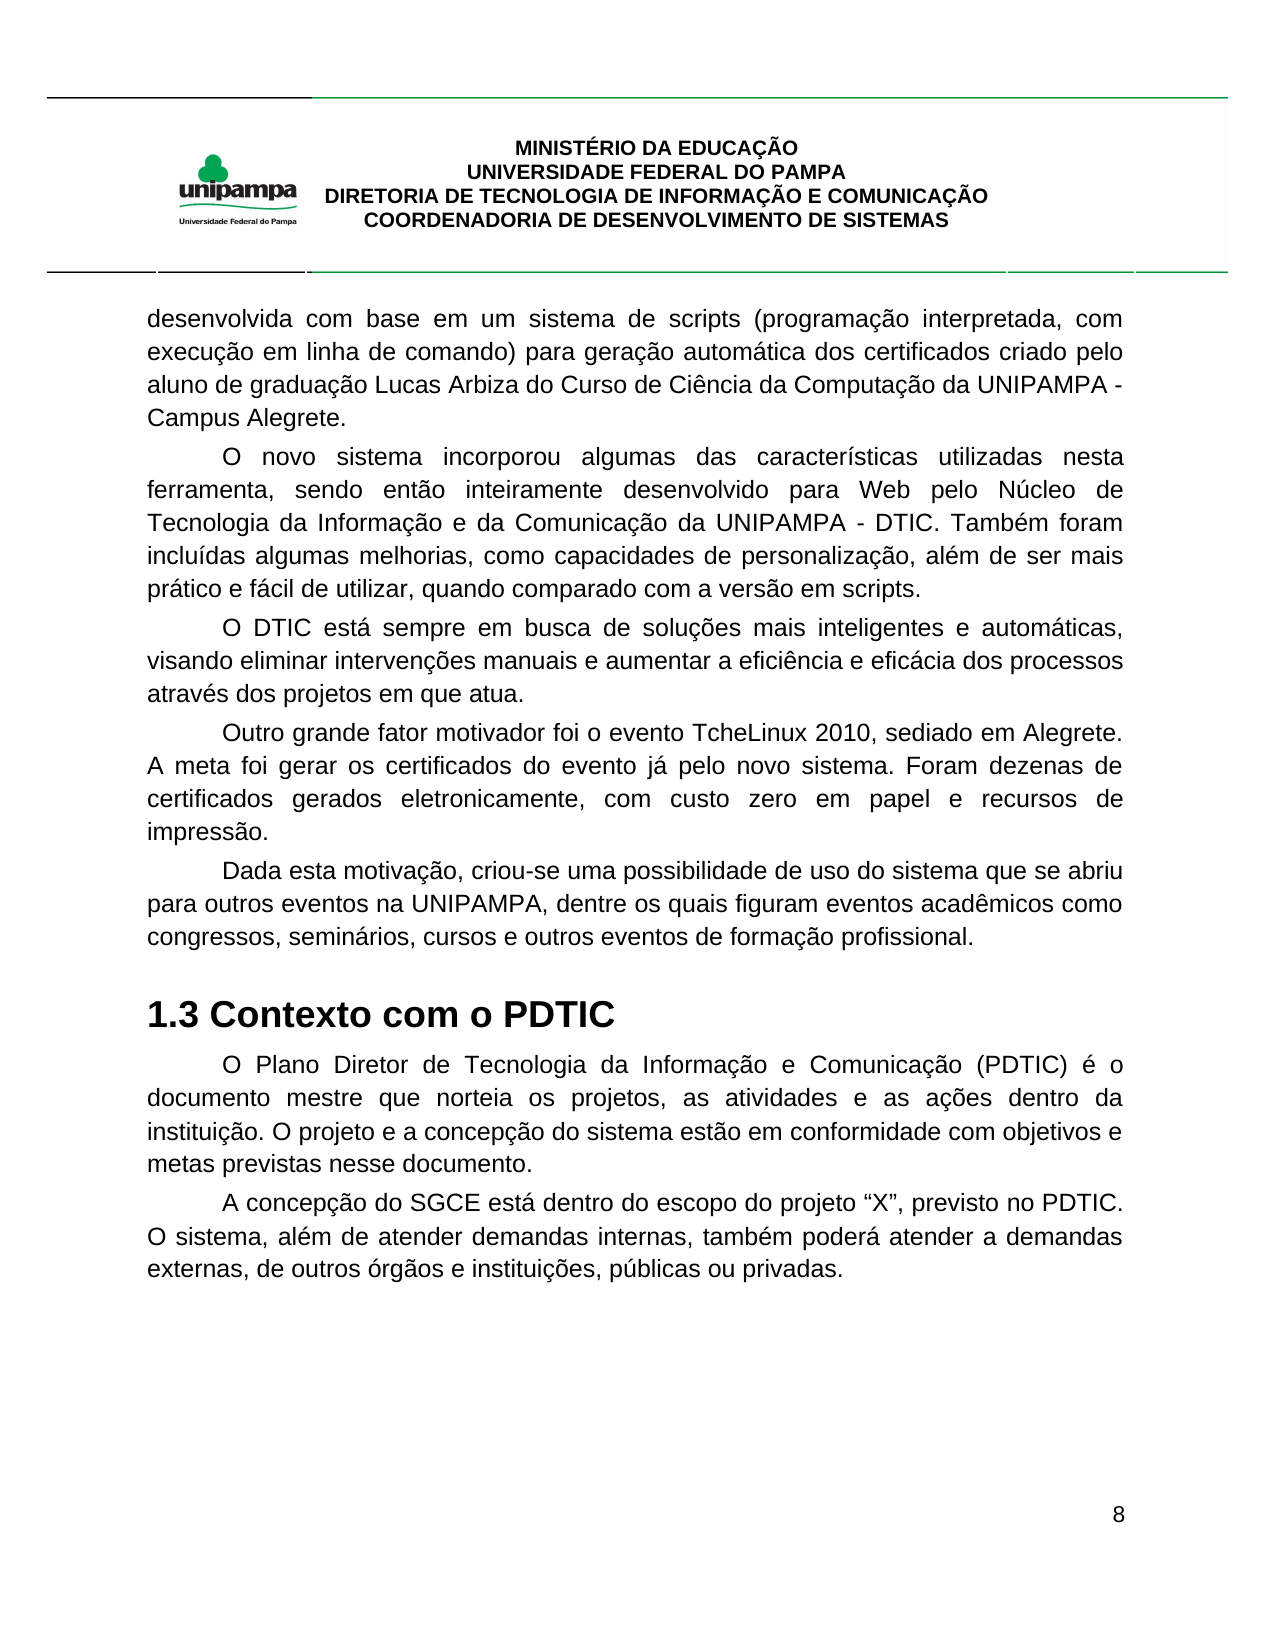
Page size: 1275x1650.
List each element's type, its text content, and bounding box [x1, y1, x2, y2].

picture [307, 125, 1006, 273]
text Outro grande fator motivador foi o evento TcheLinux 2010, sediado em Alegrete. A meta foi gerar os certificados do evento já pelo novo sistema. Foram dezenas de certificados gerados eletronicamente, com custo zero em papel e recursos de impressão. [147, 718, 1125, 846]
picture [158, 125, 306, 273]
text O novo sistema incorporou algumas das características utilizadas nesta ferramenta, sendo então inteiramente desenvolvido para Web pelo Núcleo de Tecnologia da Informação e da Comunicação da UNIPAMPA - DTIC. Também foram incluídas algumas melhorias, como capacidades de personalização, além de ser mais prático e fácil de utilizar, quando comparado com a versão em scripts. [147, 442, 1125, 603]
text O Plano Diretor de Tecnologia da Informação e Comunicação (PDTIC) é o documento mestre que norteia os projetos, as atividades e as ações dentro da instituição. O projeto e a concepção do sistema estão em conformidade com objetivos e metas previstas nesse documento. [147, 1050, 1125, 1178]
subtitle 1.3 Contexto com o PDTIC [147, 992, 1125, 1036]
text A concepção do SGCE está dentro do escopo do projeto “X”, previsto no PDTIC. O sistema, além de atender demandas internas, também poderá atender a demandas externas, de outros órgãos e instituições, públicas ou privadas. [147, 1188, 1125, 1283]
picture [46, 97, 1228, 273]
text desenvolvida com base em um sistema de scripts (programação interpretada, com execução em linha de comando) para geração automática dos certificados criado pelo aluno de graduação Lucas Arbiza do Curso de Ciência da Computação da UNIPAMPA - Campus Alegrete. [147, 304, 1125, 432]
text O DTIC está sempre em busca de soluções mais inteligentes e automáticas, visando eliminar intervenções manuais e aumentar a eficiência e eficácia dos processos através dos projetos em que atua. [147, 613, 1125, 708]
picture [1008, 125, 1134, 273]
text Dada esta motivação, criou-se uma possibilidade de uso do sistema que se abriu para outros eventos na UNIPAMPA, dentre os quais figuram eventos acadêmicos como congressos, seminários, cursos e outros eventos de formação profissional. [147, 856, 1125, 951]
